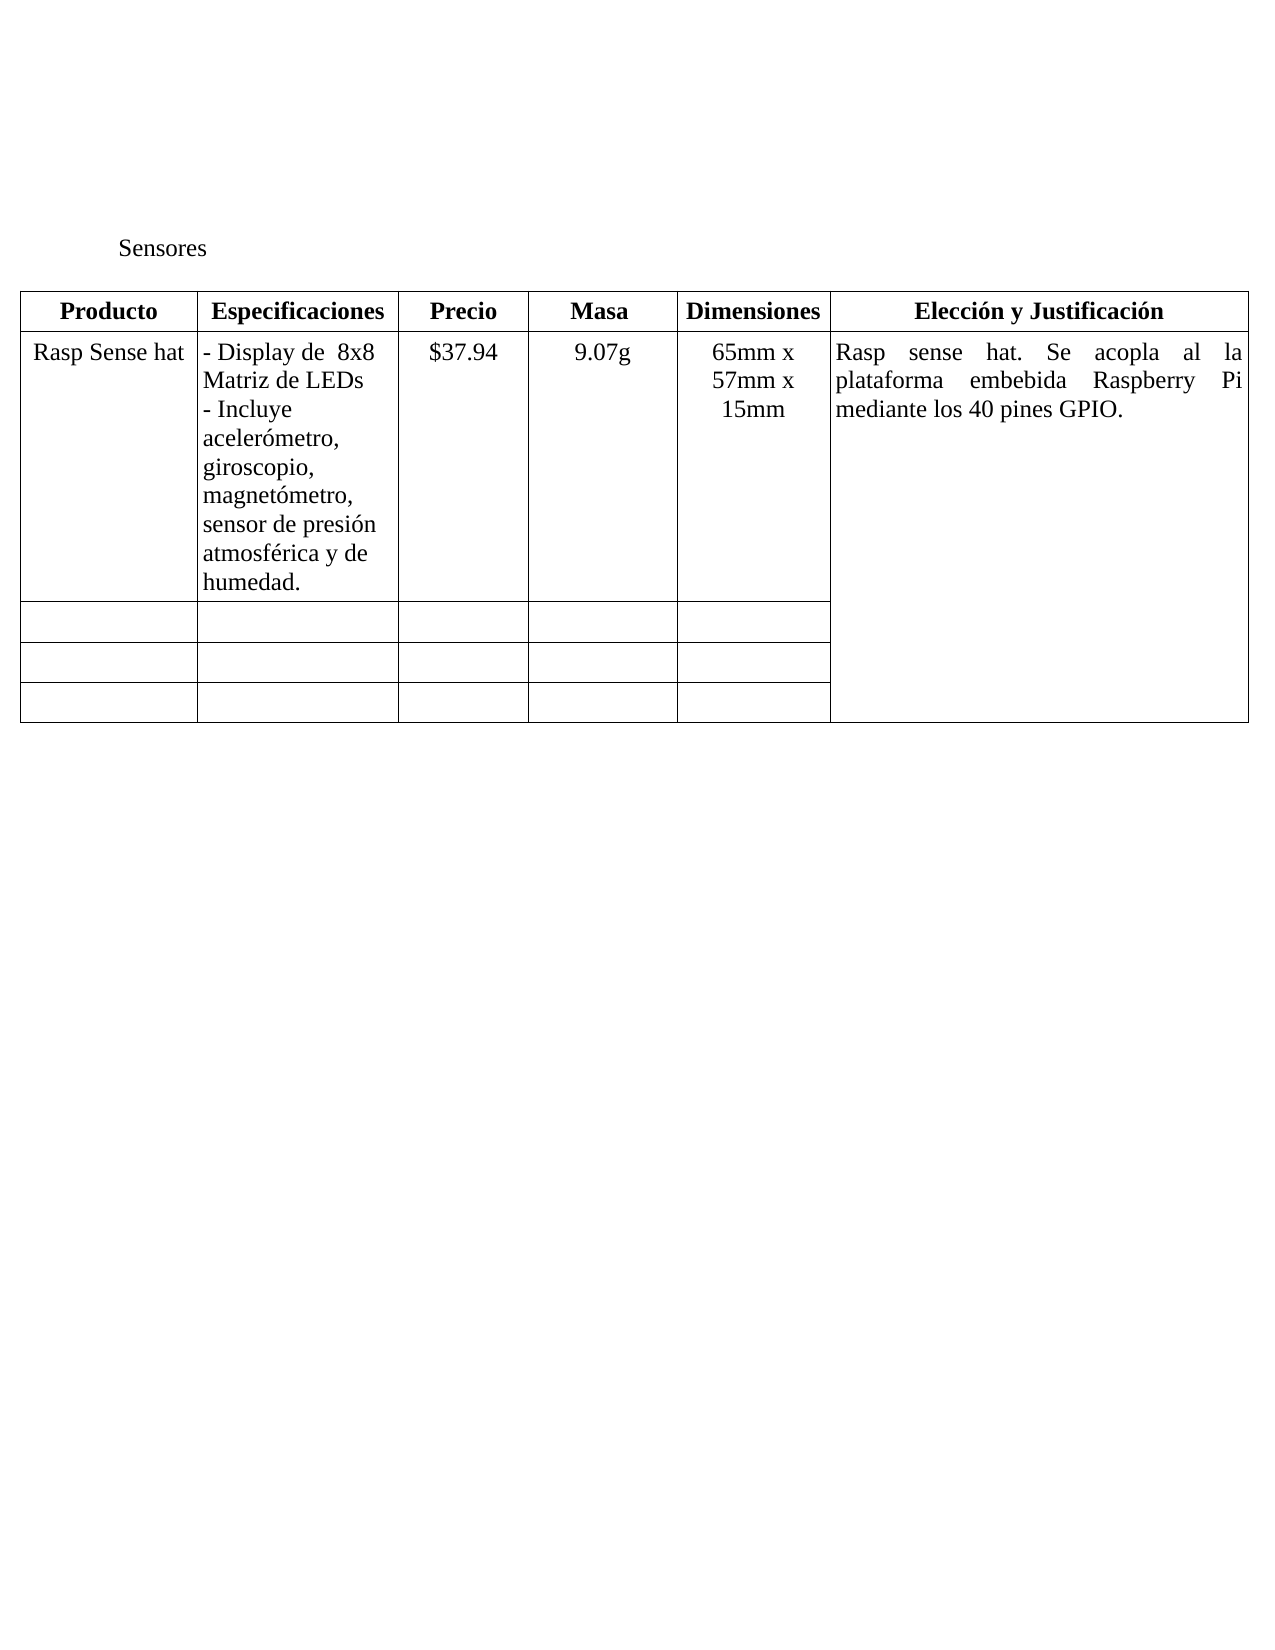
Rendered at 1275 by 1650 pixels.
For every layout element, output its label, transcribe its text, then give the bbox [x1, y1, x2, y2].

table_cell [529, 602, 677, 642]
table_cell [678, 602, 830, 642]
table_header Especificaciones [198, 292, 398, 331]
table_cell [21, 602, 197, 642]
table_header Elección y Justificación [831, 292, 1248, 331]
table_cell [198, 643, 398, 682]
table_header Dimensiones [678, 292, 830, 331]
table_cell [399, 643, 528, 682]
table_cell [21, 643, 197, 682]
table_cell [21, 683, 197, 722]
table_cell [529, 683, 677, 722]
table_header Precio [399, 292, 528, 331]
table_cell [399, 683, 528, 722]
table_cell Rasp sense hat. Se acopla al la plataforma embebida Raspberry Pi mediante los 40 pines GPIO. [831, 332, 1248, 722]
table_cell 65mm x 57mm x 15mm [678, 332, 830, 601]
table_cell [678, 643, 830, 682]
table_cell [198, 683, 398, 722]
table_cell [399, 602, 528, 642]
table_cell $37.94 [399, 332, 528, 601]
table_header Producto [21, 292, 197, 331]
table_cell [198, 602, 398, 642]
table_cell - Display de 8x8 Matriz de LEDs - Incluye acelerómetro, giroscopio, magnetómetro, sensor de presión atmosférica y de humedad. [198, 332, 398, 601]
table_cell 9.07g [529, 332, 677, 601]
table_header Masa [529, 292, 677, 331]
table_cell [529, 643, 677, 682]
text Sensores [118, 233, 1157, 262]
table_cell Rasp Sense hat [21, 332, 197, 601]
table_cell [678, 683, 830, 722]
